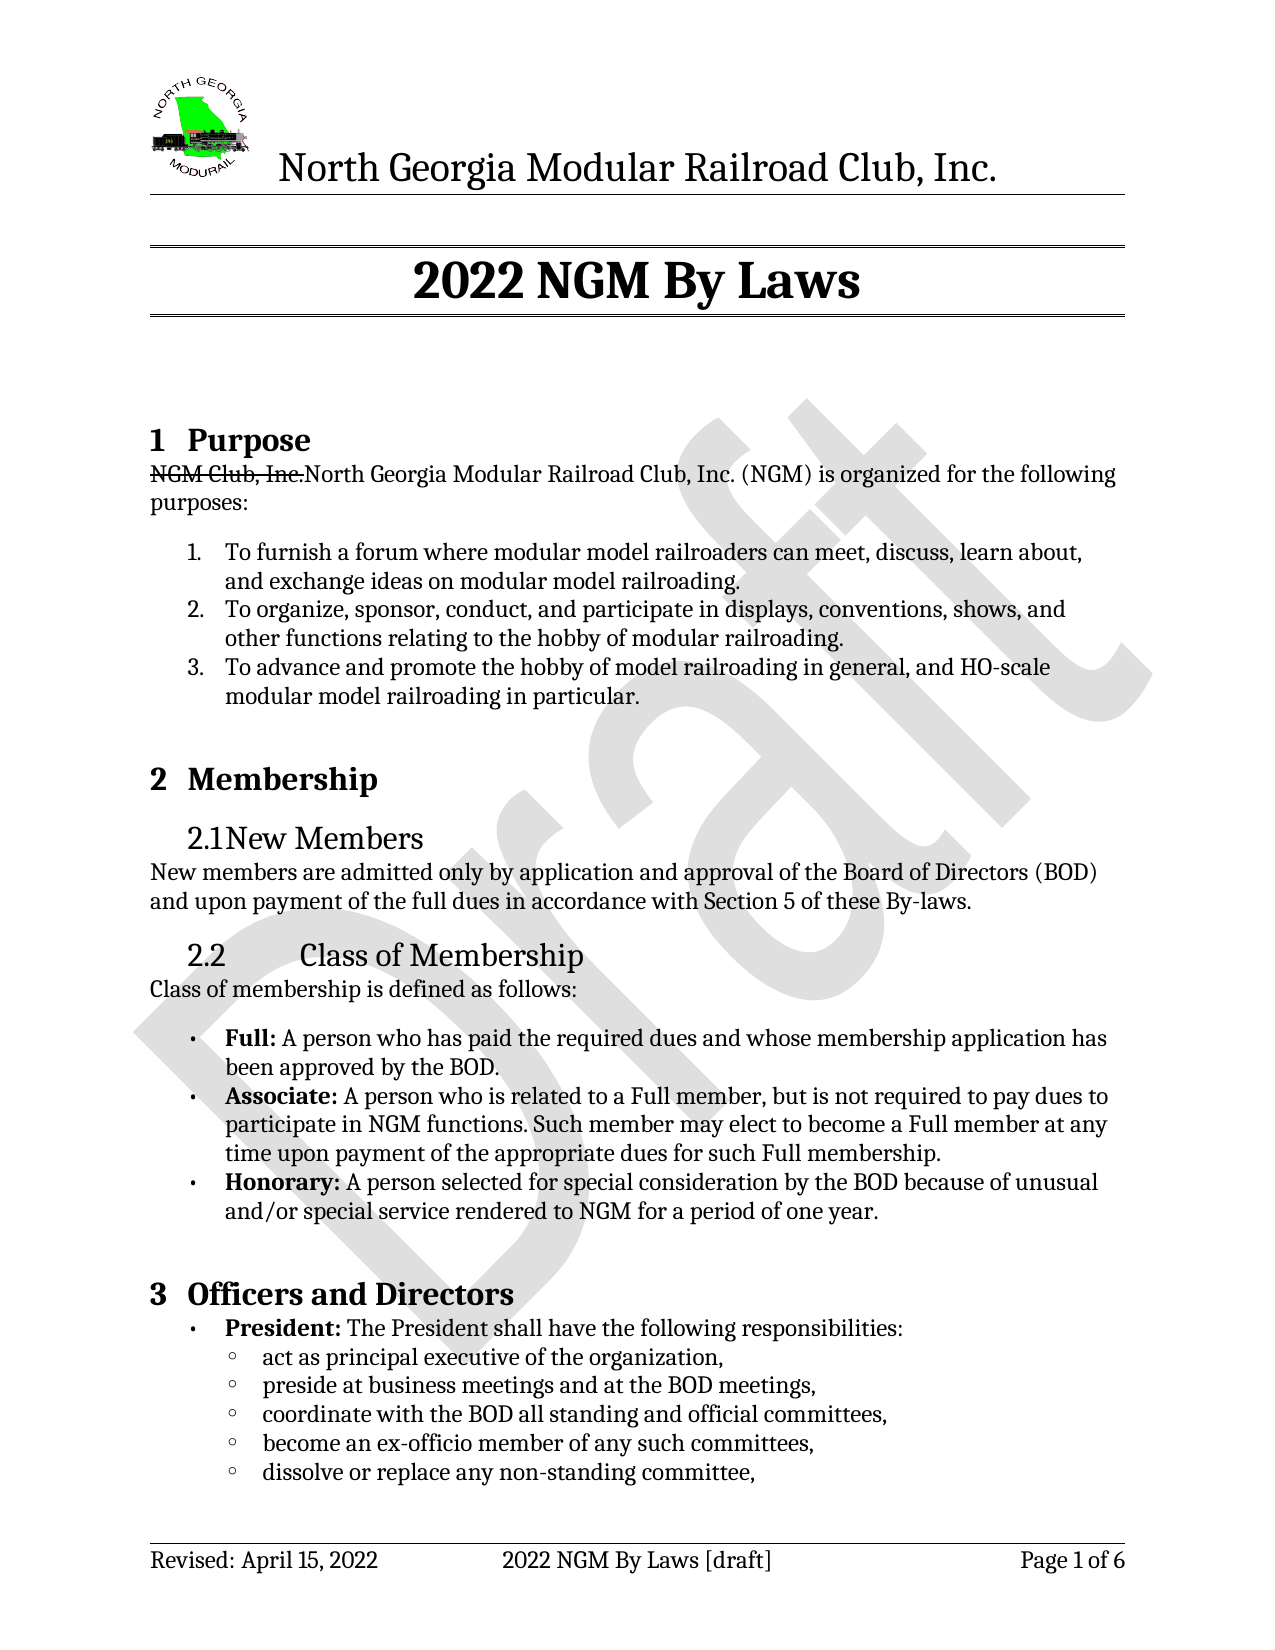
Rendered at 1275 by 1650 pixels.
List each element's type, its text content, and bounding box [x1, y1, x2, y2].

list become an ex-officio member of any such committees, [225, 1429, 1125, 1457]
subtitle Officers and Directors [150, 1275, 1125, 1314]
title 2022 NGM By Laws [150, 248, 1125, 314]
text New members are admitted only by application and approval of the Board of Directors (BOD) and upon payment of the full dues in accordance with Section 5 of these By-laws. [150, 858, 1125, 915]
subtitle Membership [150, 760, 1125, 799]
text NGM Club, Inc.North Georgia Modular Railroad Club, Inc. (NGM) is organized for the following purposes: [150, 459, 1125, 517]
list coordinate with the BOD all standing and official committees, [225, 1400, 1125, 1429]
list To advance and promote the hobby of model railroading in general, and HO-scale modular model railroading in particular. [187, 653, 1125, 710]
list preside at business meetings and at the BOD meetings, [225, 1371, 1125, 1400]
list To organize, sponsor, conduct, and participate in displays, conventions, shows, and other functions relating to the hobby of modular railroading. [187, 595, 1125, 653]
subtitle Purpose [150, 421, 1125, 459]
list Full: A person who has paid the required dues and whose membership application has been approved by the BOD. [187, 1024, 1125, 1082]
text Class of membership is defined as follows: [150, 974, 1125, 1003]
picture [150, 75, 251, 182]
list To furnish a forum where modular model railroaders can meet, discuss, learn about, and exchange ideas on modular model railroading. [187, 538, 1125, 595]
list President: The President shall have the following responsibilities: [187, 1314, 1125, 1342]
list dissolve or replace any non-standing committee, [225, 1457, 1125, 1486]
subtitle New Members [187, 819, 1125, 858]
list Honorary: A person selected for special consideration by the BOD because of unusual and/or special service rendered to NGM for a period of one year. [187, 1168, 1125, 1225]
list Associate: A person who is related to a Full member, but is not required to pay dues to participate in NGM functions. Such member may elect to become a Full member at any time upon payment of the appropriate dues for such Full membership. [187, 1082, 1125, 1168]
list act as principal executive of the organization, [225, 1342, 1125, 1371]
subtitle Class of Membership [187, 936, 1125, 974]
